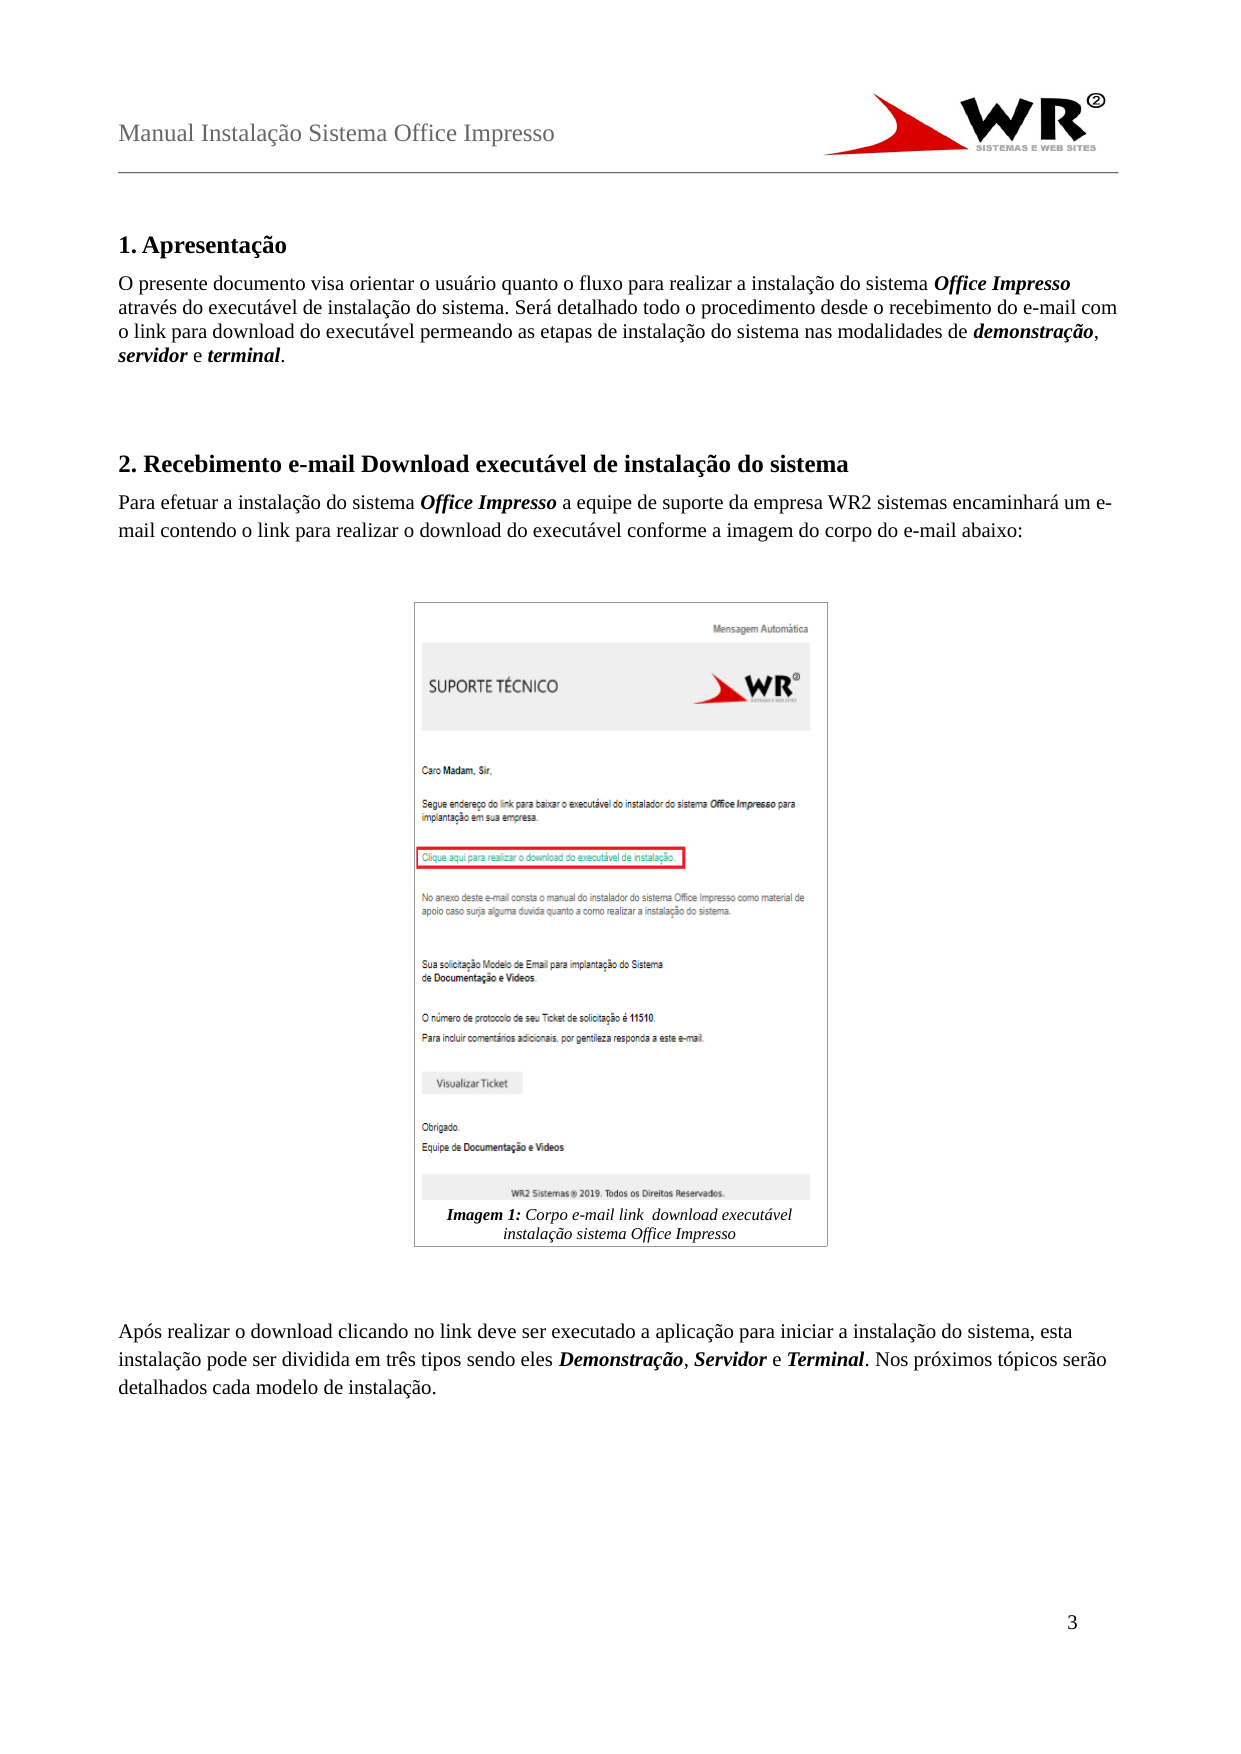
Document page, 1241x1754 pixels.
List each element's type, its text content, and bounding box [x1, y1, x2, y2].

picture [786, 52, 1116, 167]
text Após realizar o download clicando no link deve ser executado a aplicação para iniciar a instalação do sistema, esta instalação pode ser dividida em três tipos sendo eles Demonstração, Servidor e Terminal. Nos próximos tópicos serão detalhados cada modelo de instalação. [118, 1319, 1122, 1399]
text O presente documento visa orientar o usuário quanto o fluxo para realizar a instalação do sistema Office Impresso através do executável de instalação do sistema. Será detalhado todo o procedimento desde o recebimento do e-mail com o link para download do executável permeando as etapas de instalação do sistema nas modalidades de demonstração, servidor e terminal. [118, 271, 1122, 367]
subtitle 2. Recebimento e-mail Download executável de instalação do sistema [118, 449, 1122, 478]
subtitle 1. Apresentação [118, 230, 1122, 259]
list Imagem 1: Corpo e-mail link download executável instalação sistema Office Impresso [416, 1200, 824, 1243]
text Para efetuar a instalação do sistema Office Impresso a equipe de suporte da empresa WR2 sistemas encaminhará um e-mail contendo o link para realizar o download do executável conforme a imagem do corpo do e-mail abaixo: [118, 490, 1122, 542]
picture [416, 617, 824, 1200]
